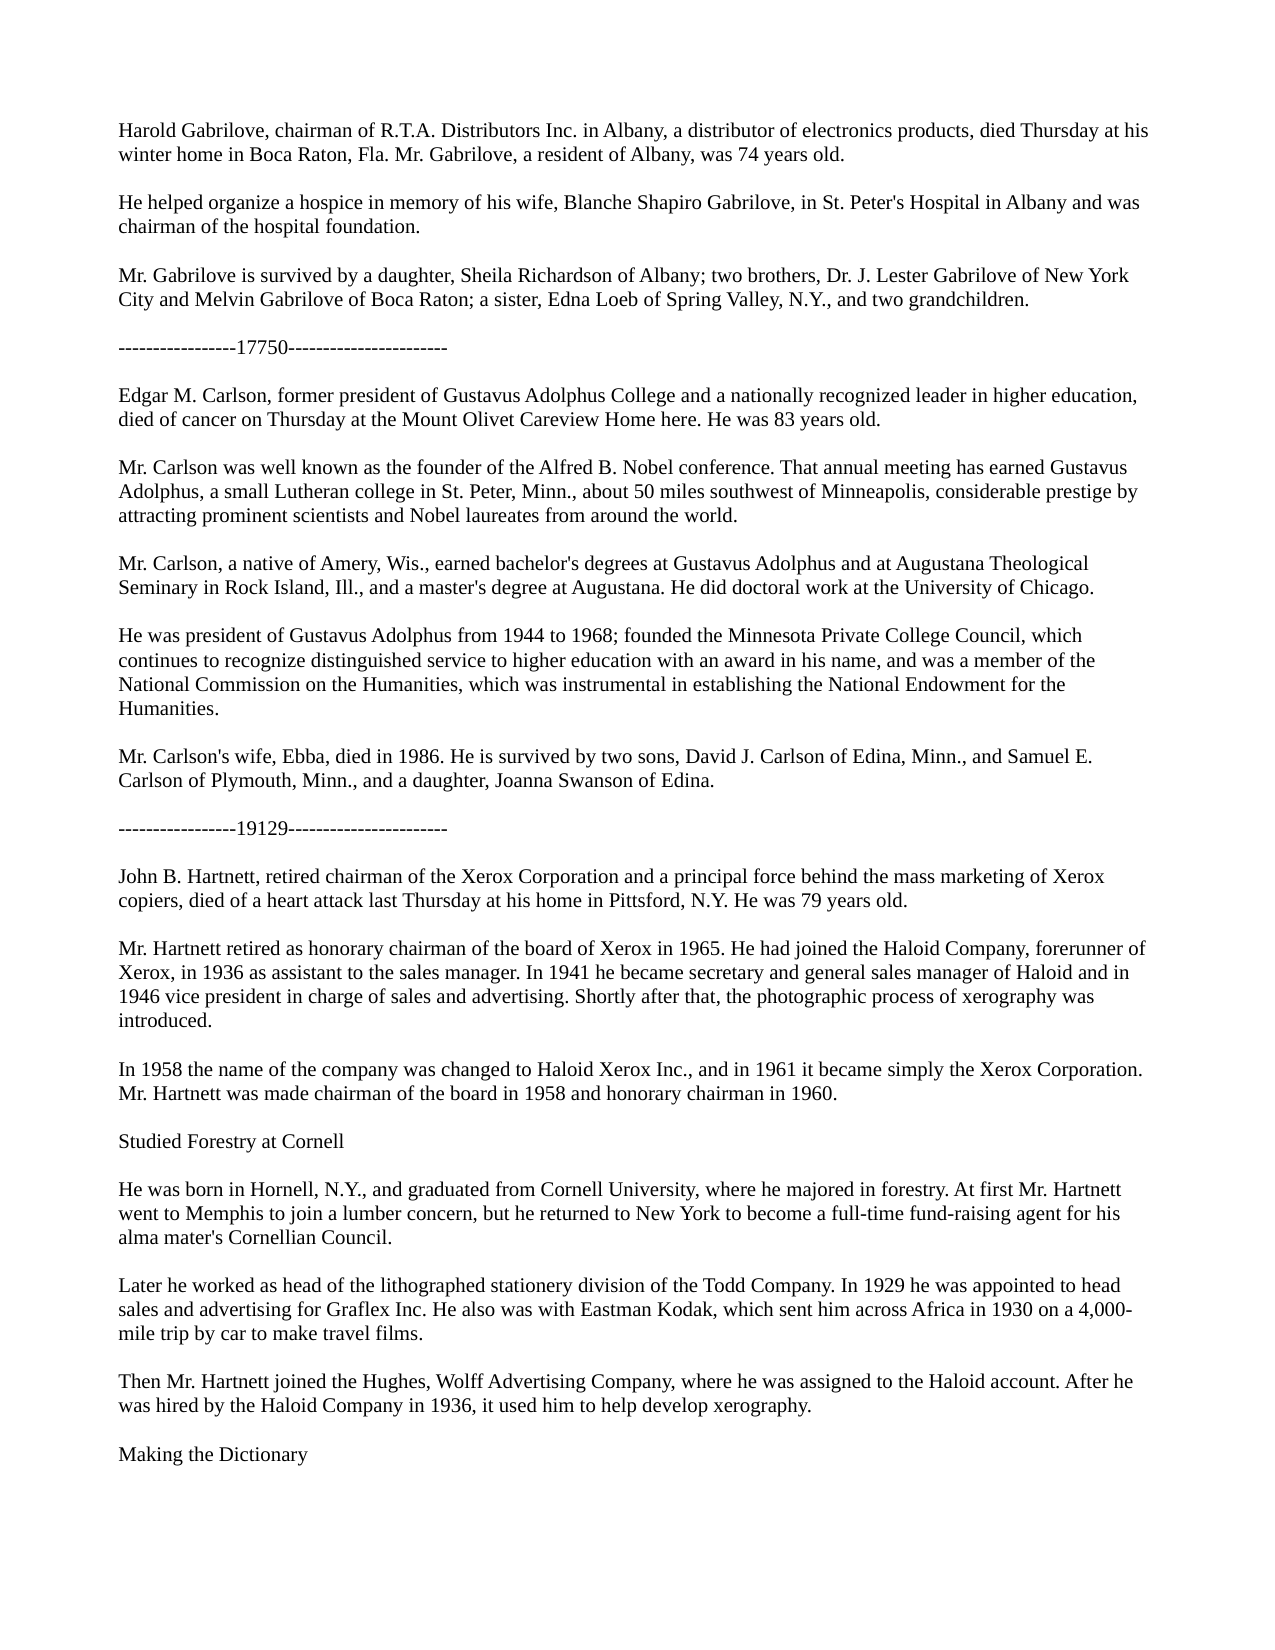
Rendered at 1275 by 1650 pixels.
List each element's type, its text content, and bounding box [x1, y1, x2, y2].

text He was president of Gustavus Adolphus from 1944 to 1968; founded the Minnesota Private College Council, which continues to recognize distinguished service to higher education with an award in his name, and was a member of the National Commission on the Humanities, which was instrumental in establishing the National Endowment for the Humanities. [118, 623, 1157, 720]
text Mr. Carlson was well known as the founder of the Alfred B. Nobel conference. That annual meeting has earned Gustavus Adolphus, a small Lutheran college in St. Peter, Minn., about 50 miles southwest of Minneapolis, considerable prestige by attracting prominent scientists and Nobel laureates from around the world. [118, 455, 1157, 527]
text He helped organize a hospice in memory of his wife, Blanche Shapiro Gabrilove, in St. Peter's Hospital in Albany and was chairman of the hospital foundation. [118, 190, 1157, 238]
text Making the Dictionary [118, 1442, 1157, 1466]
text In 1958 the name of the company was changed to Haloid Xerox Inc., and in 1961 it became simply the Xerox Corporation. Mr. Hartnett was made chairman of the board in 1958 and honorary chairman in 1960. [118, 1057, 1157, 1105]
text Mr. Carlson, a native of Amery, Wis., earned bachelor's degrees at Gustavus Adolphus and at Augustana Theological Seminary in Rock Island, Ill., and a master's degree at Augustana. He did doctoral work at the University of Chicago. [118, 551, 1157, 599]
text John B. Hartnett, retired chairman of the Xerox Corporation and a principal force behind the mass marketing of Xerox copiers, died of a heart attack last Thursday at his home in Pittsford, N.Y. He was 79 years old. [118, 864, 1157, 912]
text Later he worked as head of the lithographed stationery division of the Todd Company. In 1929 he was appointed to head sales and advertising for Graflex Inc. He also was with Eastman Kodak, which sent him across Africa in 1930 on a 4,000-mile trip by car to make travel films. [118, 1273, 1157, 1345]
text Harold Gabrilove, chairman of R.T.A. Distributors Inc. in Albany, a distributor of electronics products, died Thursday at his winter home in Boca Raton, Fla. Mr. Gabrilove, a resident of Albany, was 74 years old. [118, 118, 1157, 166]
text Mr. Gabrilove is survived by a daughter, Sheila Richardson of Albany; two brothers, Dr. J. Lester Gabrilove of New York City and Melvin Gabrilove of Boca Raton; a sister, Edna Loeb of Spring Valley, N.Y., and two grandchildren. [118, 262, 1157, 311]
text -----------------19129----------------------- [118, 816, 1157, 840]
text Mr. Carlson's wife, Ebba, died in 1986. He is survived by two sons, David J. Carlson of Edina, Minn., and Samuel E. Carlson of Plymouth, Minn., and a daughter, Joanna Swanson of Edina. [118, 744, 1157, 792]
text Studied Forestry at Cornell [118, 1129, 1157, 1153]
text Edgar M. Carlson, former president of Gustavus Adolphus College and a nationally recognized leader in higher education, died of cancer on Thursday at the Mount Olivet Careview Home here. He was 83 years old. [118, 383, 1157, 431]
text Then Mr. Hartnett joined the Hughes, Wolff Advertising Company, where he was assigned to the Haloid account. After he was hired by the Haloid Company in 1936, it used him to help develop xerography. [118, 1369, 1157, 1417]
text -----------------17750----------------------- [118, 335, 1157, 359]
text Mr. Hartnett retired as honorary chairman of the board of Xerox in 1965. He had joined the Haloid Company, forerunner of Xerox, in 1936 as assistant to the sales manager. In 1941 he became secretary and general sales manager of Haloid and in 1946 vice president in charge of sales and advertising. Shortly after that, the photographic process of xerography was introduced. [118, 936, 1157, 1032]
text He was born in Hornell, N.Y., and graduated from Cornell University, where he majored in forestry. At first Mr. Hartnett went to Memphis to join a lumber concern, but he returned to New York to become a full-time fund-raising agent for his alma mater's Cornellian Council. [118, 1177, 1157, 1249]
